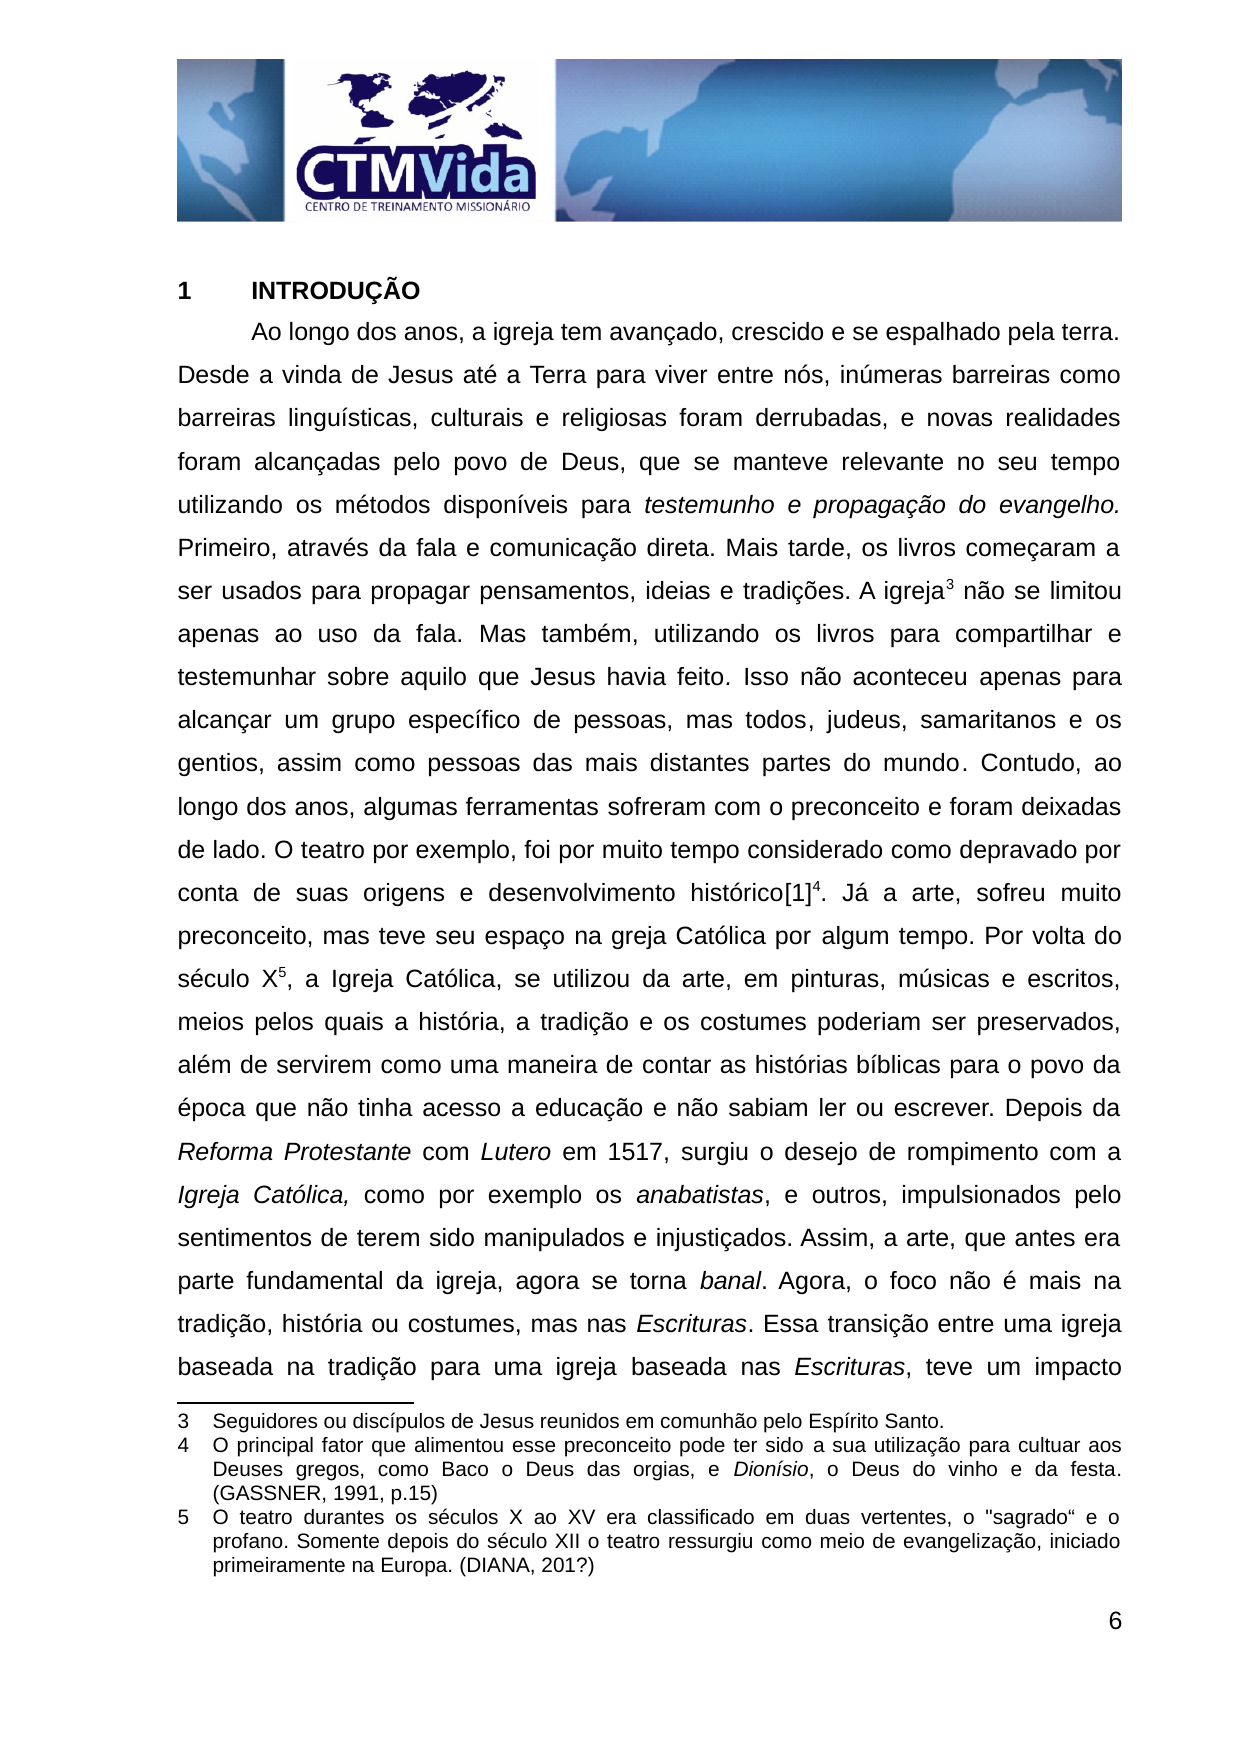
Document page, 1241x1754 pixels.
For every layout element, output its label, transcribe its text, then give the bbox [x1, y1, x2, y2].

text Ao longo dos anos, a igreja tem avançado, crescido e se espalhado pela terra. Desde a vinda de Jesus até a Terra para viver entre nós, inúmeras barreiras como barreiras linguísticas, culturais e religiosas foram derrubadas, e novas realidades foram alcançadas pelo povo de Deus, que se manteve relevante no seu tempo utilizando os métodos disponíveis para testemunho e propagação do evangelho. Primeiro, através da fala e comunicação direta. Mais tarde, os livros começaram a ser usados para propagar pensamentos, ideias e tradições. A igreja não se limitou apenas ao uso da fala. Mas também, utilizando os livros para compartilhar e testemunhar sobre aquilo que Jesus havia feito. Isso não aconteceu apenas para alcançar um grupo específico de pessoas, mas todos, judeus, samaritanos e os gentios, assim como pessoas das mais distantes partes do mundo. Contudo, ao longo dos anos, algumas ferramentas sofreram com o preconceito e foram deixadas de lado. O teatro por exemplo, foi por muito tempo considerado como depravado por conta de suas origens e desenvolvimento histórico[1]. Já a arte, sofreu muito preconceito, mas teve seu espaço na greja Católica por algum tempo. Por volta do século X, a Igreja Católica, se utilizou da arte, em pinturas, músicas e escritos, meios pelos quais a história, a tradição e os costumes poderiam ser preservados, além de servirem como uma maneira de contar as histórias bíblicas para o povo da época que não tinha acesso a educação e não sabiam ler ou escrever. Depois da Reforma Protestante com Lutero em 1517, surgiu o desejo de rompimento com a Igreja Católica, como por exemplo os anabatistas, e outros, impulsionados pelo sentimentos de terem sido manipulados e injustiçados. Assim, a arte, que antes era parte fundamental da igreja, agora se torna banal. Agora, o foco não é mais na tradição, história ou costumes, mas nas Escrituras. Essa transição entre uma igreja baseada na tradição para uma igreja baseada nas Escrituras, teve um impacto [177, 317, 1122, 1381]
subtitle 1 Introdução [177, 276, 1122, 305]
text O teatro durantes os séculos X ao XV era classificado em duas vertentes, o "sagrado“ e o profano. Somente depois do século XII o teatro ressurgiu como meio de evangelização, iniciado primeiramente na Europa. (DIANA, 201?) [177, 1505, 1122, 1577]
text Seguidores ou discípulos de Jesus reunidos em comunhão pelo Espírito Santo. [177, 1409, 1122, 1433]
text O principal fator que alimentou esse preconceito pode ter sido a sua utilização para cultuar aos Deuses gregos, como Baco o Deus das orgias, e Dionísio, o Deus do vinho e da festa. (GASSNER, 1991, p.15) [177, 1433, 1122, 1505]
picture [177, 59, 1122, 222]
